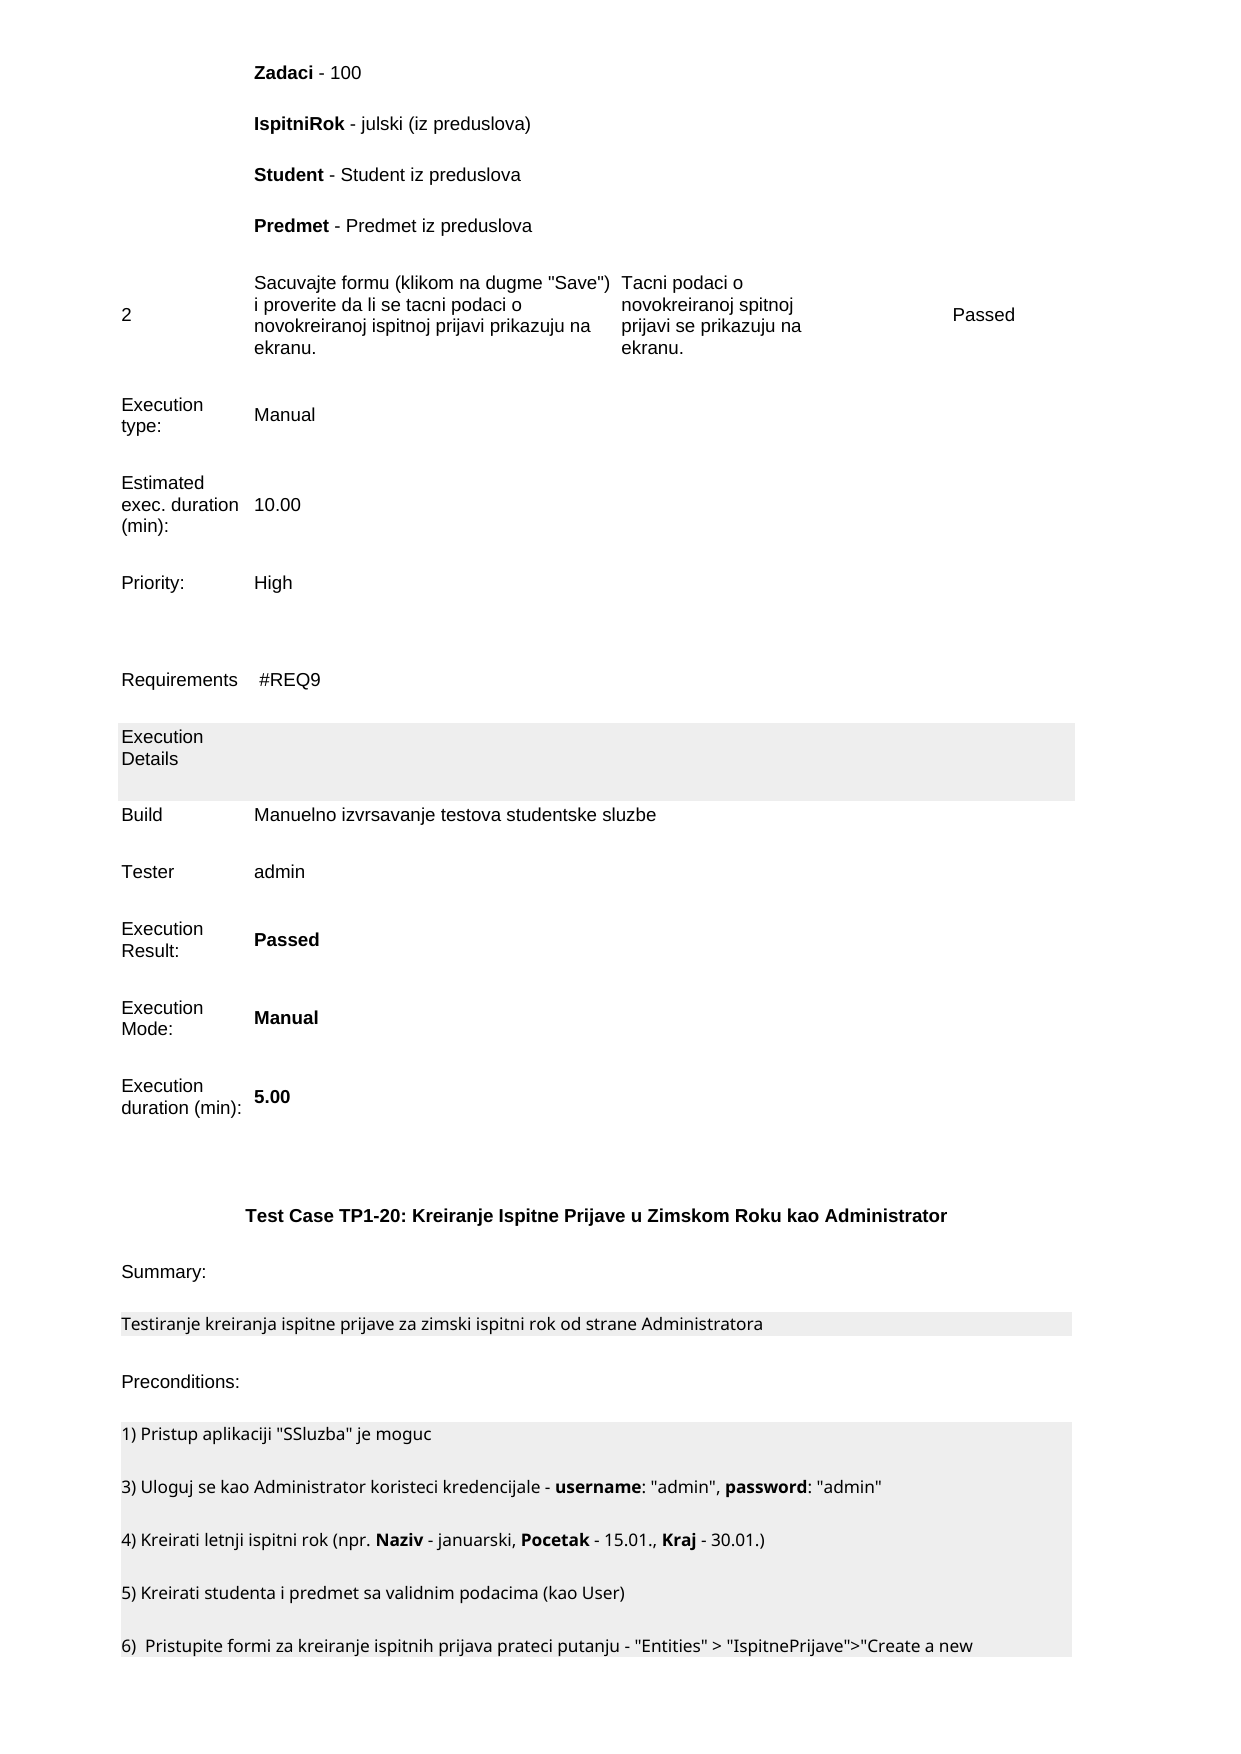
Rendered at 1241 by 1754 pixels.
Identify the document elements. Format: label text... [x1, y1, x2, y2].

table_cell admin [251, 858, 1075, 915]
table_cell Execution Mode: [118, 994, 251, 1072]
table_cell High [251, 569, 1075, 626]
table_cell 10.00 [251, 469, 1075, 569]
table_cell [842, 59, 949, 269]
table_cell Priority: [118, 569, 251, 626]
table_cell Estimated exec. duration (min): [118, 469, 251, 569]
table_cell [1058, 59, 1075, 269]
table_cell Sacuvajte formu (klikom na dugme "Save") i proverite da li se tacni podaci o novokreiranoj ispitnoj prijavi prikazuju na ekranu. [251, 269, 618, 391]
table_cell [950, 59, 1058, 269]
table_cell 2 [118, 269, 251, 391]
table_cell Execution type: [118, 391, 251, 469]
table_cell Zadaci - 100 IspitniRok - julski (iz preduslova) Student - Student iz preduslova Predmet - Predmet iz preduslova [251, 59, 618, 269]
table_cell Manual [251, 391, 1075, 469]
table_cell Passed [251, 915, 1075, 993]
table_cell [618, 59, 842, 269]
table_cell [1058, 269, 1075, 391]
table_cell Passed [950, 269, 1058, 391]
table_cell Summary: Testiranje kreiranja ispitne prijave za zimski ispitni rok od strane Administratora [118, 1258, 1075, 1368]
table_cell Execution duration (min): [118, 1072, 251, 1150]
table_cell Execution Result: [118, 915, 251, 993]
table_cell [118, 626, 1075, 666]
table_cell Tacni podaci o novokreiranoj spitnoj prijavi se prikazuju na ekranu. [618, 269, 842, 391]
table_cell Requirements [118, 666, 251, 723]
table_cell [118, 59, 251, 269]
table_cell [251, 723, 1075, 801]
table_cell Build [118, 801, 251, 858]
table_cell Manuelno izvrsavanje testova studentske sluzbe [251, 801, 1075, 858]
table_cell Manual [251, 994, 1075, 1072]
table_cell Execution Details [118, 723, 251, 801]
table_header Test Case TP1-20: Kreiranje Ispitne Prijave u Zimskom Roku kao Administrator [118, 1201, 1075, 1258]
table_cell Preconditions: 1) Pristup aplikaciji "SSluzba" je moguc 3) Uloguj se kao Administrator koristeci kredencijale - username: "admin", password: "admin" 4) Kreirati letnji ispitni rok (npr. Naziv - januarski, Pocetak - 15.01., Kraj - 30.01.) 5) Kreirati studenta i predmet sa validnim podacima (kao User) 6) Pristupite formi za kreiranje ispitnih prijava prateci putanju - "Entities" > "IspitnePrijave">"Create a new [118, 1368, 1075, 1660]
table_cell [842, 269, 949, 391]
table_cell Tester [118, 858, 251, 915]
table_cell #REQ9 [251, 666, 1075, 723]
table_cell 5.00 [251, 1072, 1075, 1150]
